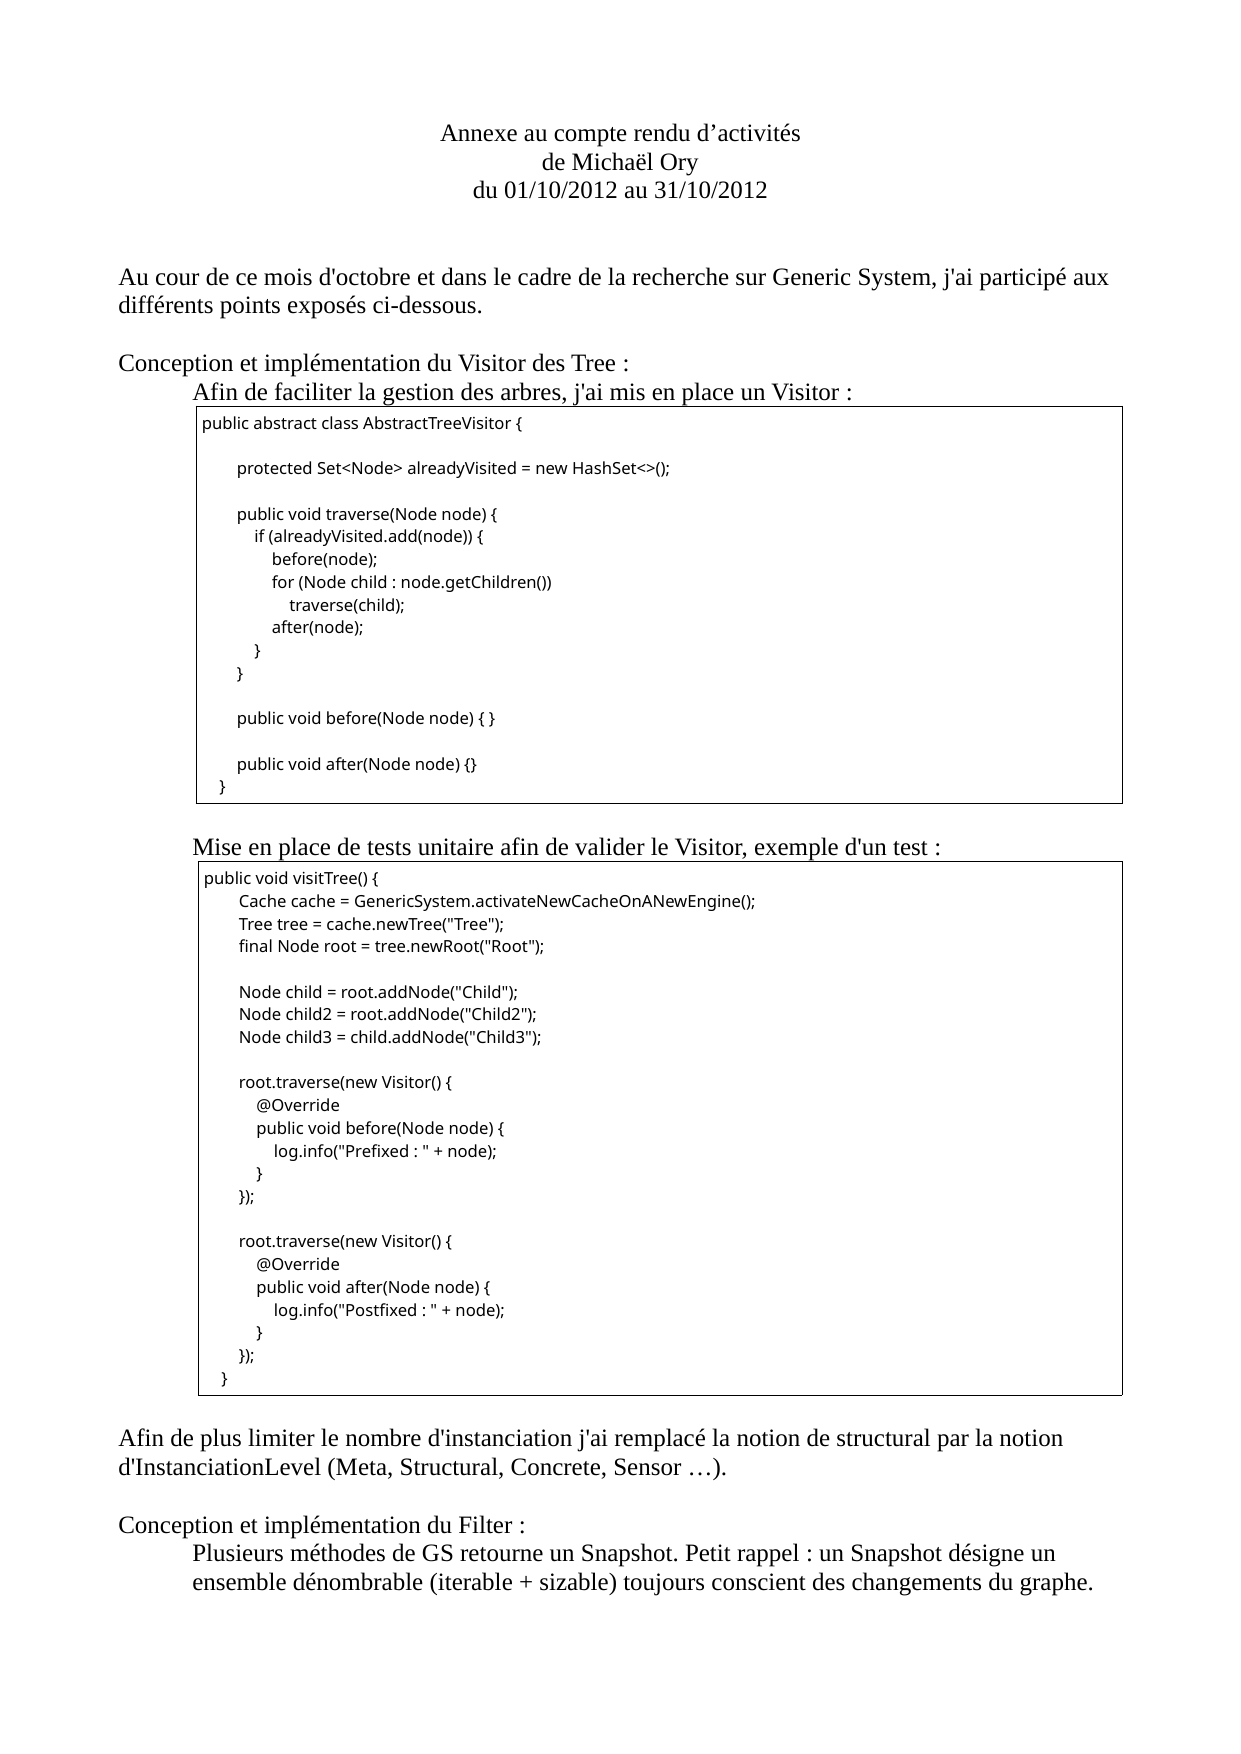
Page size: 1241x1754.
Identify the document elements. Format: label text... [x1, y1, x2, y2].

table_header public void visitTree() { Cache cache = GenericSystem.activateNewCacheOnANewEngine(); Tree tree = cache.newTree("Tree"); final Node root = tree.newRoot("Root"); Node child = root.addNode("Child"); Node child2 = root.addNode("Child2"); Node child3 = child.addNode("Child3"); root.traverse(new Visitor() { @Override public void before(Node node) { log.info("Prefixed : " + node); } }); root.traverse(new Visitor() { @Override public void after(Node node) { log.info("Postfixed : " + node); } }); } [199, 862, 1122, 1395]
text Afin de faciliter la gestion des arbres, j'ai mis en place un Visitor : [192, 377, 1122, 406]
text Conception et implémentation du Filter : [118, 1510, 1122, 1538]
text du 01/10/2012 au 31/10/2012 [118, 176, 1122, 204]
text Au cour de ce mois d'octobre et dans le cadre de la recherche sur Generic System, j'ai participé aux différents points exposés ci-dessous. [118, 262, 1122, 319]
text de Michaël Ory [118, 147, 1122, 176]
text Mise en place de tests unitaire afin de valider le Visitor, exemple d'un test : [192, 832, 1122, 861]
text Conception et implémentation du Visitor des Tree : [118, 348, 1122, 377]
table_header public abstract class AbstractTreeVisitor { protected Set<Node> alreadyVisited = new HashSet<>(); public void traverse(Node node) { if (alreadyVisited.add(node)) { before(node); for (Node child : node.getChildren()) traverse(child); after(node); } } public void before(Node node) { } public void after(Node node) {} } [197, 407, 1122, 803]
text Plusieurs méthodes de GS retourne un Snapshot. Petit rappel : un Snapshot désigne un ensemble dénombrable (iterable + sizable) toujours conscient des changements du graphe. [192, 1538, 1122, 1596]
text Afin de plus limiter le nombre d'instanciation j'ai remplacé la notion de structural par la notion d'InstanciationLevel (Meta, Structural, Concrete, Sensor …). [118, 1423, 1122, 1481]
text Annexe au compte rendu d’activités [118, 118, 1122, 147]
